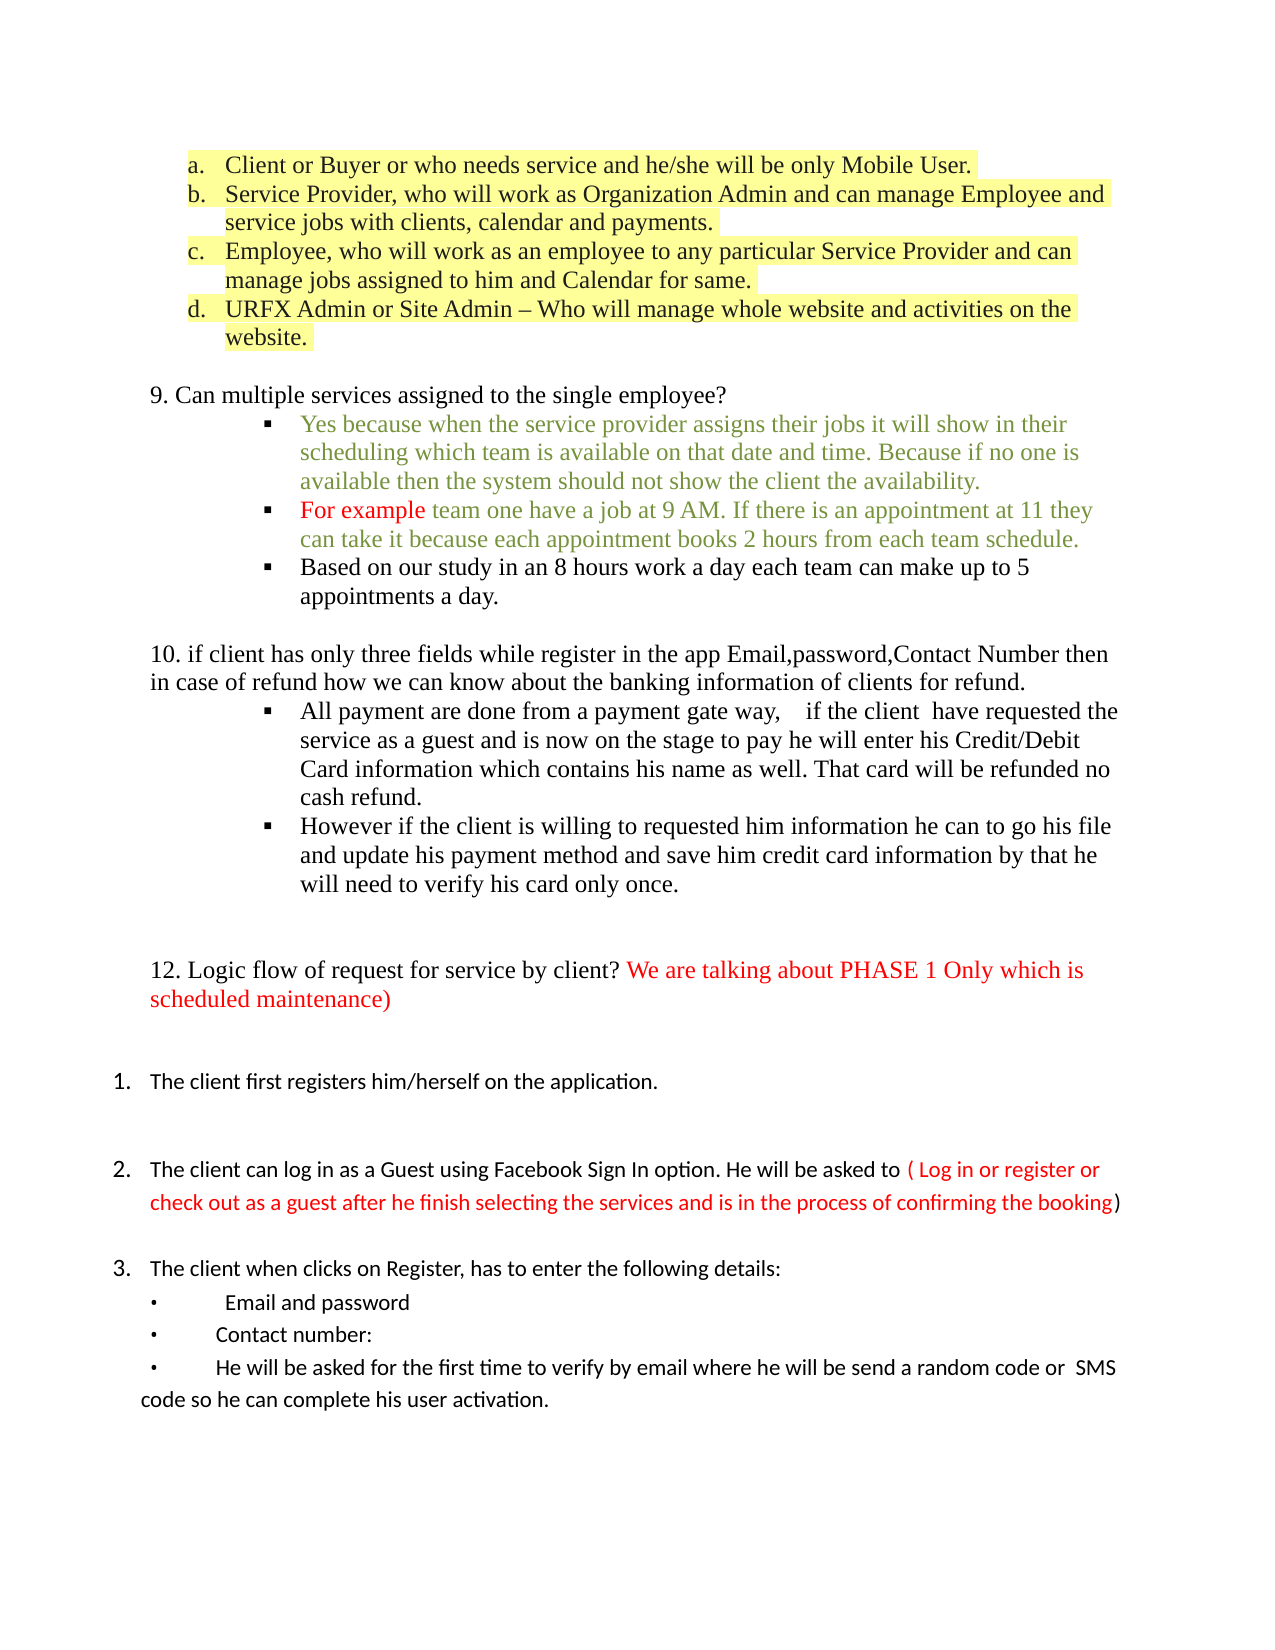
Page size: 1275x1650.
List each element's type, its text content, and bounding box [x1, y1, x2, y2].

list Client or Buyer or who needs service and he/she will be only Mobile User. [187, 150, 1125, 179]
list Employee, who will work as an employee to any particular Service Provider and can manage jobs assigned to him and Calendar for same. [187, 236, 1125, 294]
list However if the client is willing to requested him information he can to go his file and update his payment method and save him credit card information by that he will need to verify his card only once. [262, 811, 1125, 897]
text 12. Logic flow of request for service by client? We are talking about PHASE 1 Only which is scheduled maintenance) [150, 955, 1125, 1012]
text 10. if client has only three fields while register in the app Email,password,Contact Number then in case of refund how we can know about the banking information of clients for refund. [150, 639, 1125, 696]
list He will be asked for the first time to verify by email where he will be send a random code or SMS code so he can complete his user activation. [141, 1353, 1125, 1413]
list For example team one have a job at 9 AM. If there is an appointment at 11 they can take it because each appointment books 2 hours from each team schedule. [262, 495, 1125, 552]
list Service Provider, who will work as Organization Admin and can manage Employee and service jobs with clients, calendar and payments. [187, 179, 1125, 236]
list All payment are done from a payment gate way, if the client have requested the service as a guest and is now on the stage to pay he will enter his Credit/Debit Card information which contains his name as well. That card will be refunded no cash refund. [262, 696, 1125, 811]
text 9. Can multiple services assigned to the single employee? [150, 380, 1125, 409]
list Based on our study in an 8 hours work a day each team can make up to 5 appointments a day. [262, 552, 1125, 610]
list The client when clicks on Register, has to enter the following details: [112, 1253, 1125, 1283]
list Email and password [150, 1288, 1125, 1316]
list The client can log in as a Guest using Facebook Sign In option. He will be asked to ( Log in or register or check out as a guest after he finish selecting the services and is in the process of confirming the booking) [112, 1153, 1125, 1216]
list Contact number: [141, 1320, 1125, 1349]
list The client first registers him/herself on the application. [112, 1066, 1125, 1096]
list URFX Admin or Site Admin – Who will manage whole website and activities on the website. [187, 294, 1125, 351]
list Yes because when the service provider assigns their jobs it will show in their scheduling which team is available on that date and time. Because if no one is available then the system should not show the client the availability. [262, 409, 1125, 495]
